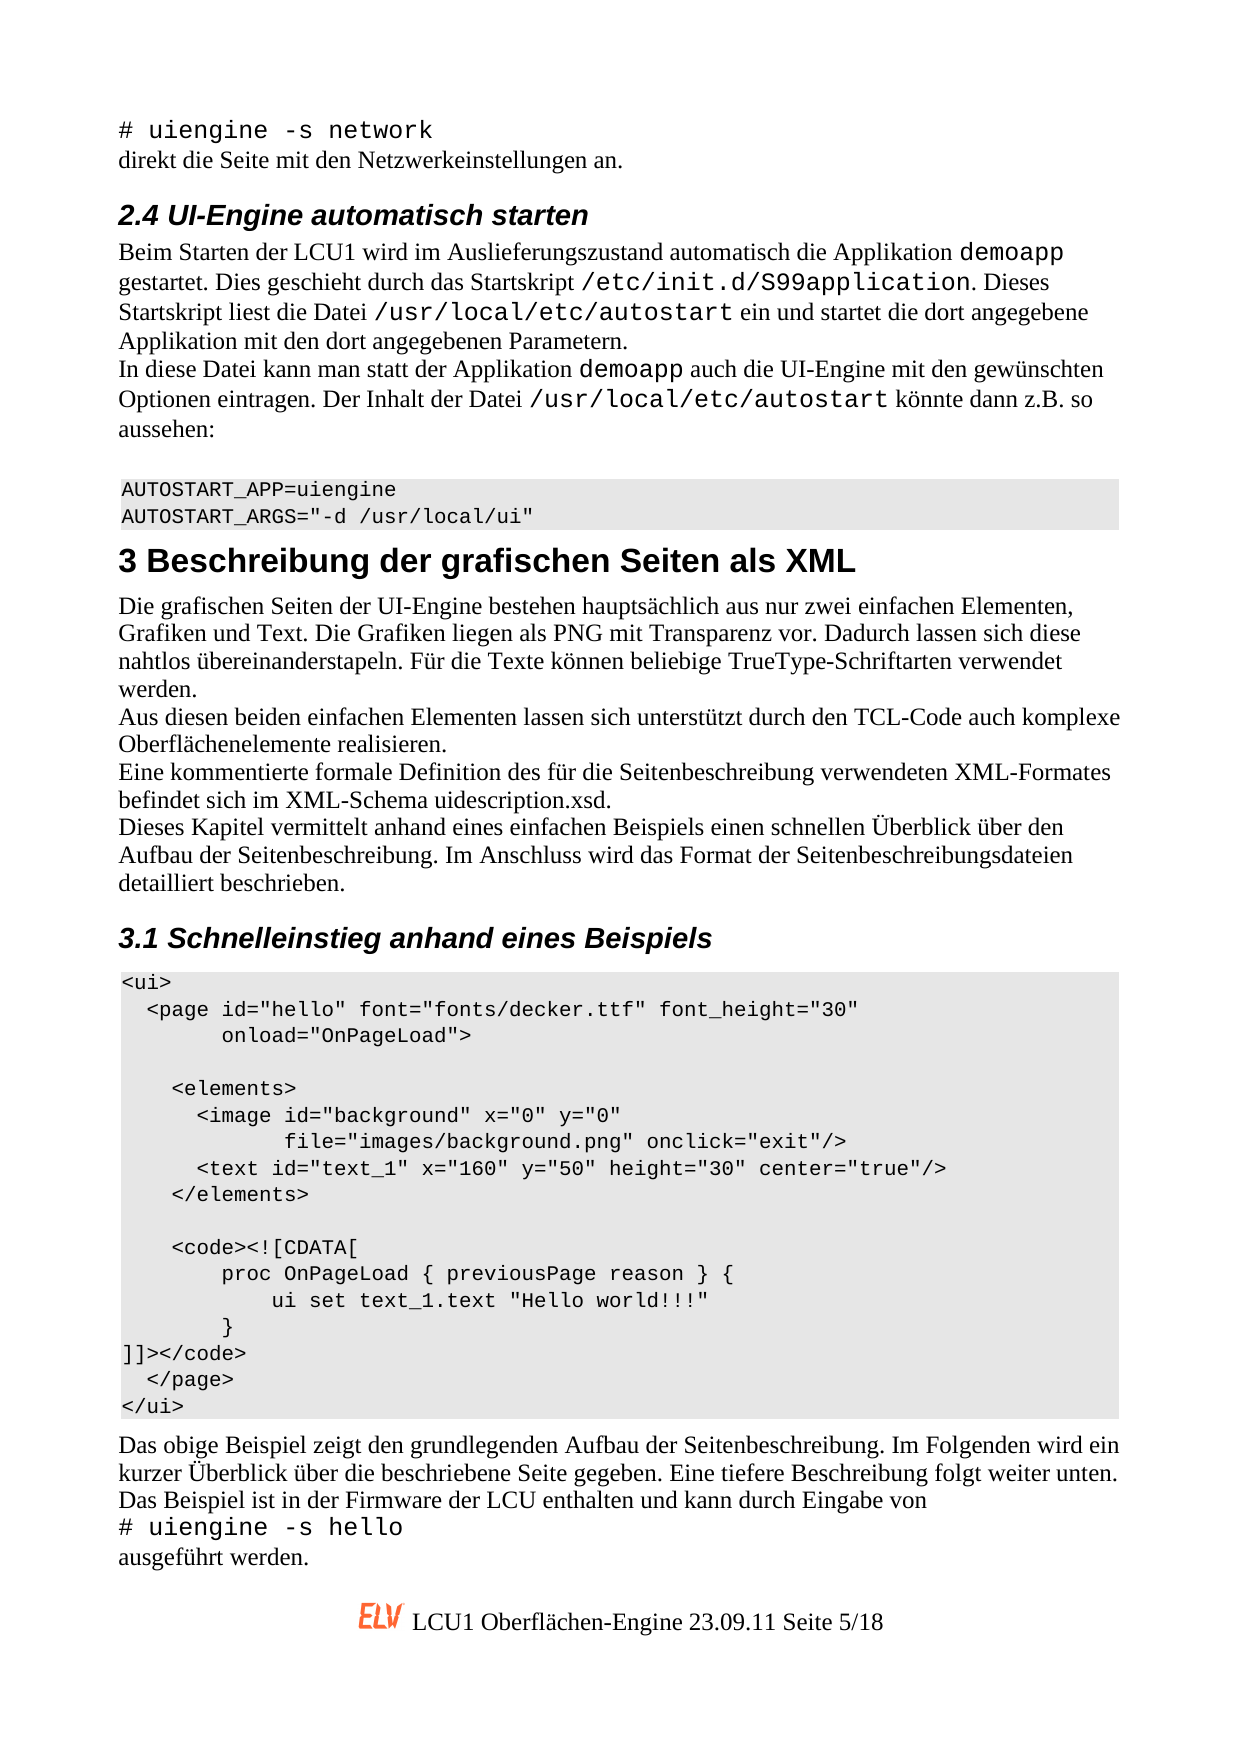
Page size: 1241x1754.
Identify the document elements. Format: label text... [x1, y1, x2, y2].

text </page> [121, 1369, 1119, 1393]
text <ui> [121, 972, 1119, 996]
text Eine kommentierte formale Definition des für die Seitenbeschreibung verwendeten XML-Formates befindet sich im XML-Schema uidescription.xsd. [118, 758, 1122, 813]
text file="images/background.png" onclick="exit"/> [121, 1131, 1119, 1155]
text </ui> [121, 1396, 1119, 1419]
text # uiengine -s network [118, 118, 1122, 146]
text <image id="background" x="0" y="0" [121, 1105, 1119, 1128]
text <text id="text_1" x="160" y="50" height="30" center="true"/> [121, 1158, 1119, 1181]
text Aus diesen beiden einfachen Elementen lassen sich unterstützt durch den TCL-Code auch komplexe Oberflächenelemente realisieren. [118, 703, 1122, 758]
text # uiengine -s hello [118, 1514, 1122, 1543]
text Die grafischen Seiten der UI-Engine bestehen hauptsächlich aus nur zwei einfachen Elementen, Grafiken und Text. Die Grafiken liegen als PNG mit Transparenz vor. Dadurch lassen sich diese nahtlos übereinanderstapeln. Für die Texte können beliebige TrueType-Schriftarten verwendet werden. [118, 592, 1122, 703]
subtitle Schnelleinstieg anhand eines Beispiels [118, 922, 1122, 954]
text <elements> [121, 1078, 1119, 1102]
text } [121, 1316, 1119, 1340]
text Beim Starten der LCU1 wird im Auslieferungszustand automatisch die Applikation demoapp gestartet. Dies geschieht durch das Startskript /etc/init.d/S99application. Dieses Startskript liest die Datei /usr/local/etc/autostart ein und startet die dort angegebene Applikation mit den dort angegebenen Parametern. [118, 238, 1122, 355]
text onload="OnPageLoad"> [121, 1025, 1119, 1049]
subtitle UI-Engine automatisch starten [118, 199, 1122, 232]
picture [357, 1601, 406, 1631]
text ]]></code> [121, 1343, 1119, 1366]
text <page id="hello" font="fonts/decker.ttf" font_height="30" [121, 999, 1119, 1022]
text <code><![CDATA[ [121, 1237, 1119, 1261]
text direkt die Seite mit den Netzwerkeinstellungen an. [118, 146, 1122, 174]
text Dieses Kapitel vermittelt anhand eines einfachen Beispiels einen schnellen Überblick über den Aufbau der Seitenbeschreibung. Im Anschluss wird das Format der Seitenbeschreibungsdateien detailliert beschrieben. [118, 813, 1122, 897]
text </elements> [121, 1184, 1119, 1208]
text AUTOSTART_APP=uiengine [121, 479, 1119, 503]
text AUTOSTART_ARGS="-d /usr/local/ui" [121, 506, 1119, 529]
text Das Beispiel ist in der Firmware der LCU enthalten und kann durch Eingabe von [118, 1487, 1122, 1514]
text Das obige Beispiel zeigt den grundlegenden Aufbau der Seitenbeschreibung. Im Folgenden wird ein kurzer Überblick über die beschriebene Seite gegeben. Eine tiefere Beschreibung folgt weiter unten. [118, 961, 1122, 1487]
subtitle Beschreibung der grafischen Seiten als XML [118, 467, 1122, 579]
text ausgeführt werden. [118, 1543, 1122, 1570]
text In diese Datei kann man statt der Applikation demoapp auch die UI-Engine mit den gewünschten Optionen eintragen. Der Inhalt der Datei /usr/local/etc/autostart könnte dann z.B. so aussehen: [118, 355, 1122, 442]
text proc OnPageLoad { previousPage reason } { [121, 1263, 1119, 1287]
text ui set text_1.text "Hello world!!!" [121, 1290, 1119, 1313]
